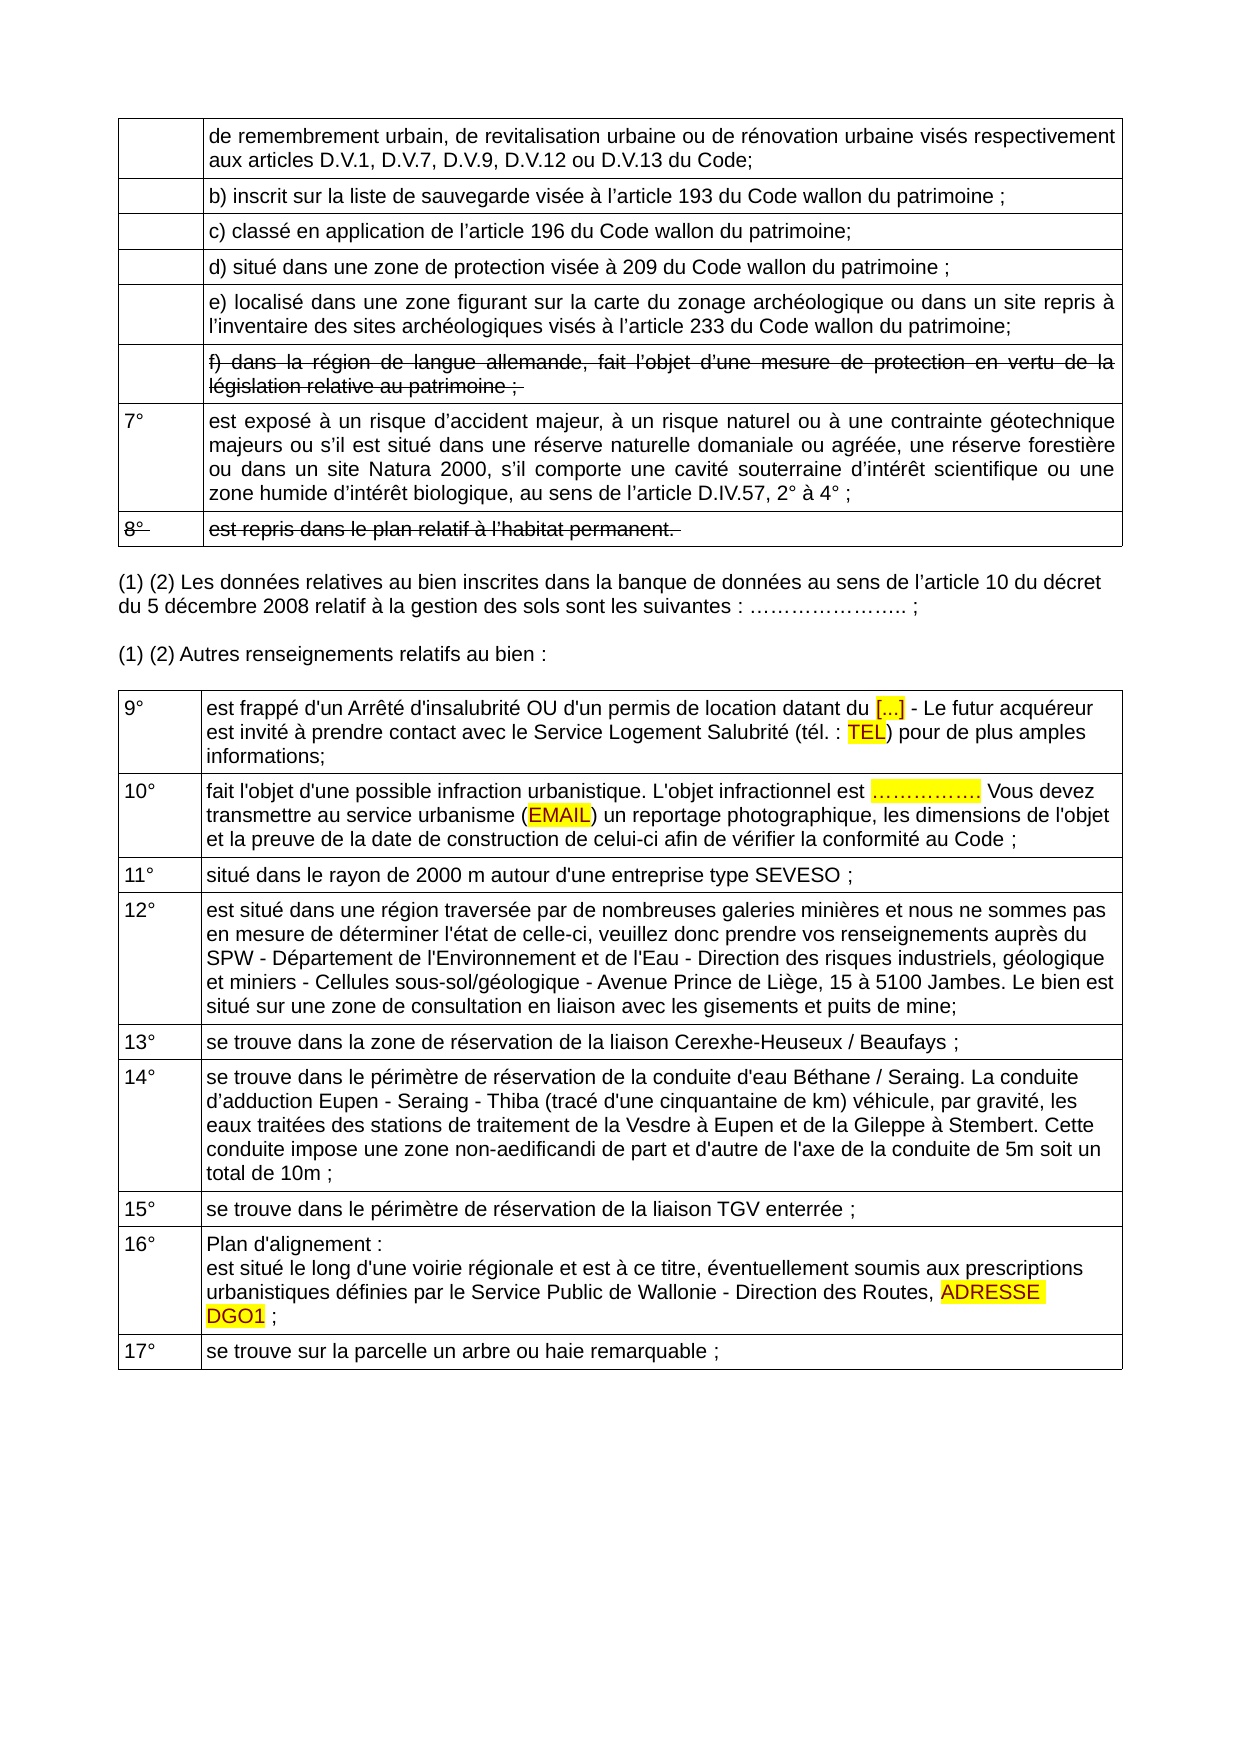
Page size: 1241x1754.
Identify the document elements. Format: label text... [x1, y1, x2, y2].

table_cell 7° [119, 404, 203, 511]
table_cell fait l'objet d'une possible infraction urbanistique. L'objet infractionnel est ……………. Vous devez transmettre au service urbanisme (EMAIL) un reportage photographique, les dimensions de l'objet et la preuve de la date de construction de celui-ci afin de vérifier la conformité au Code ; [202, 774, 1122, 857]
table_cell 12° [119, 893, 201, 1024]
table_cell b) inscrit sur la liste de sauvegarde visée à l’article 193 du Code wallon du patrimoine ; [204, 179, 1122, 213]
table_header est frappé d'un Arrêté d'insalubrité OU d'un permis de location datant du [...] - Le futur acquéreur est invité à prendre contact avec le Service Logement Salubrité (tél. : TEL) pour de plus amples informations; [202, 691, 1122, 773]
table_cell 14° [119, 1060, 201, 1191]
table_cell 13° [119, 1025, 201, 1059]
table_cell e) localisé dans une zone figurant sur la carte du zonage archéologique ou dans un site repris à l’inventaire des sites archéologiques visés à l’article 233 du Code wallon du patrimoine; [204, 285, 1122, 344]
table_cell [119, 250, 203, 284]
table_cell 10° [119, 774, 201, 857]
table_cell 11° [119, 858, 201, 892]
table_cell situé dans le rayon de 2000 m autour d'une entreprise type SEVESO ; [202, 858, 1122, 892]
text (1) (2) Les données relatives au bien inscrites dans la banque de données au sens de l’article 10 du décret du 5 décembre 2008 relatif à la gestion des sols sont les suivantes : ………………….. ; [118, 570, 1122, 618]
table_cell d) situé dans une zone de protection visée à 209 du Code wallon du patrimoine ; [204, 250, 1122, 284]
table_cell [119, 119, 203, 178]
table_cell [119, 285, 203, 344]
table_cell se trouve dans le périmètre de réservation de la liaison TGV enterrée ; [202, 1192, 1122, 1226]
table_cell se trouve dans la zone de réservation de la liaison Cerexhe-Heuseux / Beaufays ; [202, 1025, 1122, 1059]
table_cell 15° [119, 1192, 201, 1226]
table_cell Plan d'alignement : est situé le long d'une voirie régionale et est à ce titre, éventuellement soumis aux prescriptions urbanistiques définies par le Service Public de Wallonie - Direction des Routes, ADRESSE DGO1 ; [202, 1227, 1122, 1333]
table_cell [119, 345, 203, 403]
table_header 9° [119, 691, 201, 773]
table_cell [119, 179, 203, 213]
text (1) (2) Autres renseignements relatifs au bien : [118, 642, 1122, 666]
table_cell 17° [119, 1335, 201, 1369]
table_cell se trouve sur la parcelle un arbre ou haie remarquable ; [202, 1335, 1122, 1369]
table_cell 16° [119, 1227, 201, 1333]
table_cell de remembrement urbain, de revitalisation urbaine ou de rénovation urbaine visés respectivement aux articles D.V.1, D.V.7, D.V.9, D.V.12 ou D.V.13 du Code; [204, 119, 1122, 178]
table_cell est situé dans une région traversée par de nombreuses galeries minières et nous ne sommes pas en mesure de déterminer l'état de celle-ci, veuillez donc prendre vos renseignements auprès du SPW - Département de l'Environnement et de l'Eau - Direction des risques industriels, géologique et miniers - Cellules sous-sol/géologique - Avenue Prince de Liège, 15 à 5100 Jambes. Le bien est situé sur une zone de consultation en liaison avec les gisements et puits de mine; [202, 893, 1122, 1024]
table_cell est repris dans le plan relatif à l’habitat permanent. [204, 512, 1122, 546]
table_cell c) classé en application de l’article 196 du Code wallon du patrimoine; [204, 214, 1122, 249]
table_cell 8° [119, 512, 203, 546]
table_cell [119, 214, 203, 249]
table_cell se trouve dans le périmètre de réservation de la conduite d'eau Béthane / Seraing. La conduite d’adduction Eupen - Seraing - Thiba (tracé d'une cinquantaine de km) véhicule, par gravité, les eaux traitées des stations de traitement de la Vesdre à Eupen et de la Gileppe à Stembert. Cette conduite impose une zone non-aedificandi de part et d'autre de l'axe de la conduite de 5m soit un total de 10m ; [202, 1060, 1122, 1191]
table_cell est exposé à un risque d’accident majeur, à un risque naturel ou à une contrainte géotechnique majeurs ou s’il est situé dans une réserve naturelle domaniale ou agréée, une réserve forestière ou dans un site Natura 2000, s’il comporte une cavité souterraine d’intérêt scientifique ou une zone humide d’intérêt biologique, au sens de l’article D.IV.57, 2° à 4° ; [204, 404, 1122, 511]
table_cell f) dans la région de langue allemande, fait l’objet d’une mesure de protection en vertu de la législation relative au patrimoine ; [204, 345, 1122, 403]
